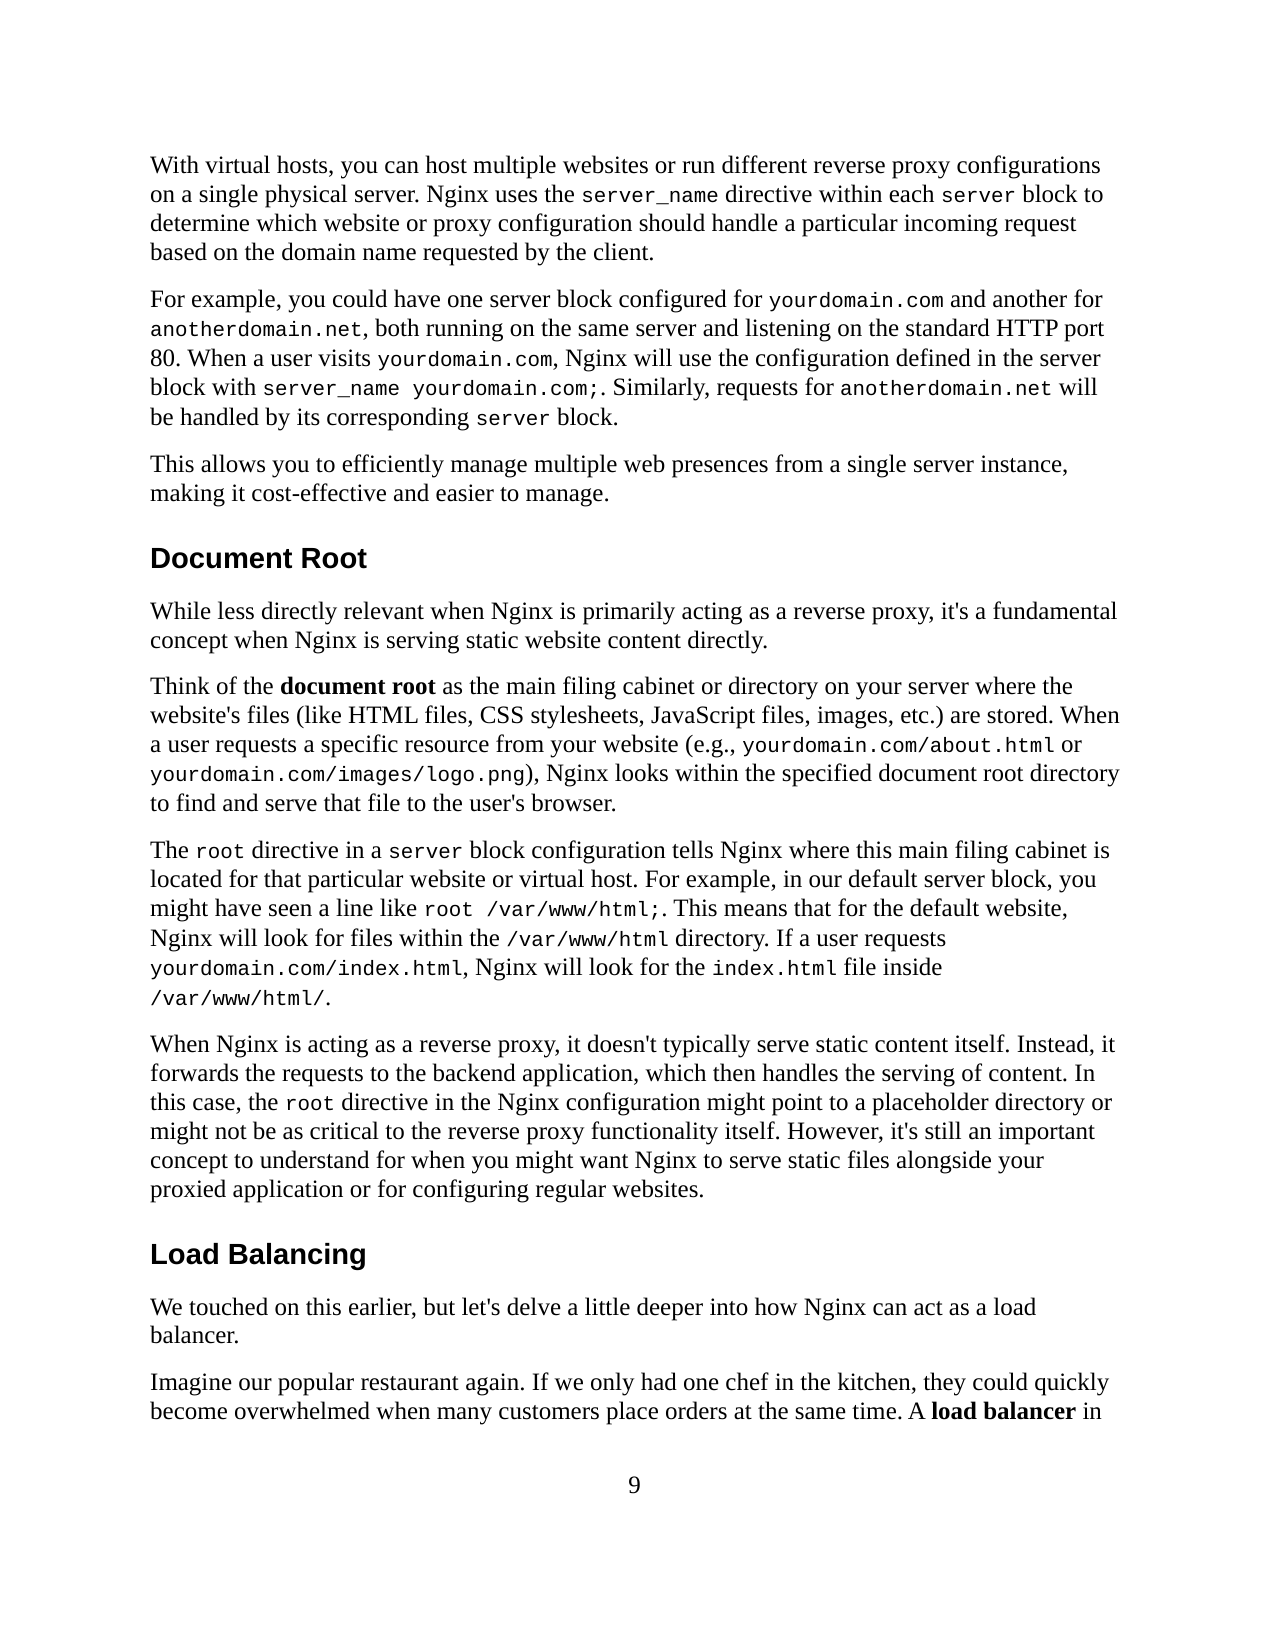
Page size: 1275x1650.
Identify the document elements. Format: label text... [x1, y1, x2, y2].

text While less directly relevant when Nginx is primarily acting as a reverse proxy, it's a fundamental concept when Nginx is serving static website content directly. [150, 596, 1125, 653]
subtitle Load Balancing [150, 1237, 1125, 1270]
text For example, you could have one server block configured for yourdomain.com and another for anotherdomain.net, both running on the same server and listening on the standard HTTP port 80. When a user visits yourdomain.com, Nginx will use the configuration defined in the server block with server_name yourdomain.com;. Similarly, requests for anotherdomain.net will be handled by its corresponding server block. [150, 284, 1125, 432]
subtitle Document Root [150, 541, 1125, 574]
text Imagine our popular restaurant again. If we only had one chef in the kitchen, they could quickly become overwhelmed when many customers place orders at the same time. A load balancer in [150, 1367, 1125, 1424]
text This allows you to efficiently manage multiple web presences from a single server instance, making it cost-effective and easier to manage. [150, 449, 1125, 507]
text When Nginx is acting as a reverse proxy, it doesn't typically serve static content itself. Instead, it forwards the requests to the backend application, which then handles the serving of content. In this case, the root directive in the Nginx configuration might point to a placeholder directory or might not be as critical to the reverse proxy functionality itself. However, it's still an important concept to understand for when you might want Nginx to serve static files alongside your proxied application or for configuring regular websites. [150, 1029, 1125, 1203]
text Think of the document root as the main filing cabinet or directory on your server where the website's files (like HTML files, CSS stylesheets, JavaScript files, images, etc.) are stored. When a user requests a specific resource from your website (e.g., yourdomain.com/about.html or yourdomain.com/images/logo.png), Nginx looks within the specified document root directory to find and serve that file to the user's browser. [150, 671, 1125, 817]
text We touched on this earlier, but let's delve a little deeper into how Nginx can act as a load balancer. [150, 1292, 1125, 1349]
text The root directive in a server block configuration tells Nginx where this main filing cabinet is located for that particular website or virtual host. For example, in our default server block, you might have seen a line like root /var/www/html;. This means that for the default website, Nginx will look for files within the /var/www/html directory. If a user requests yourdomain.com/index.html, Nginx will look for the index.html file inside /var/www/html/. [150, 835, 1125, 1011]
text With virtual hosts, you can host multiple websites or run different reverse proxy configurations on a single physical server. Nginx uses the server_name directive within each server block to determine which website or proxy configuration should handle a particular incoming request based on the domain name requested by the client. [150, 150, 1125, 266]
